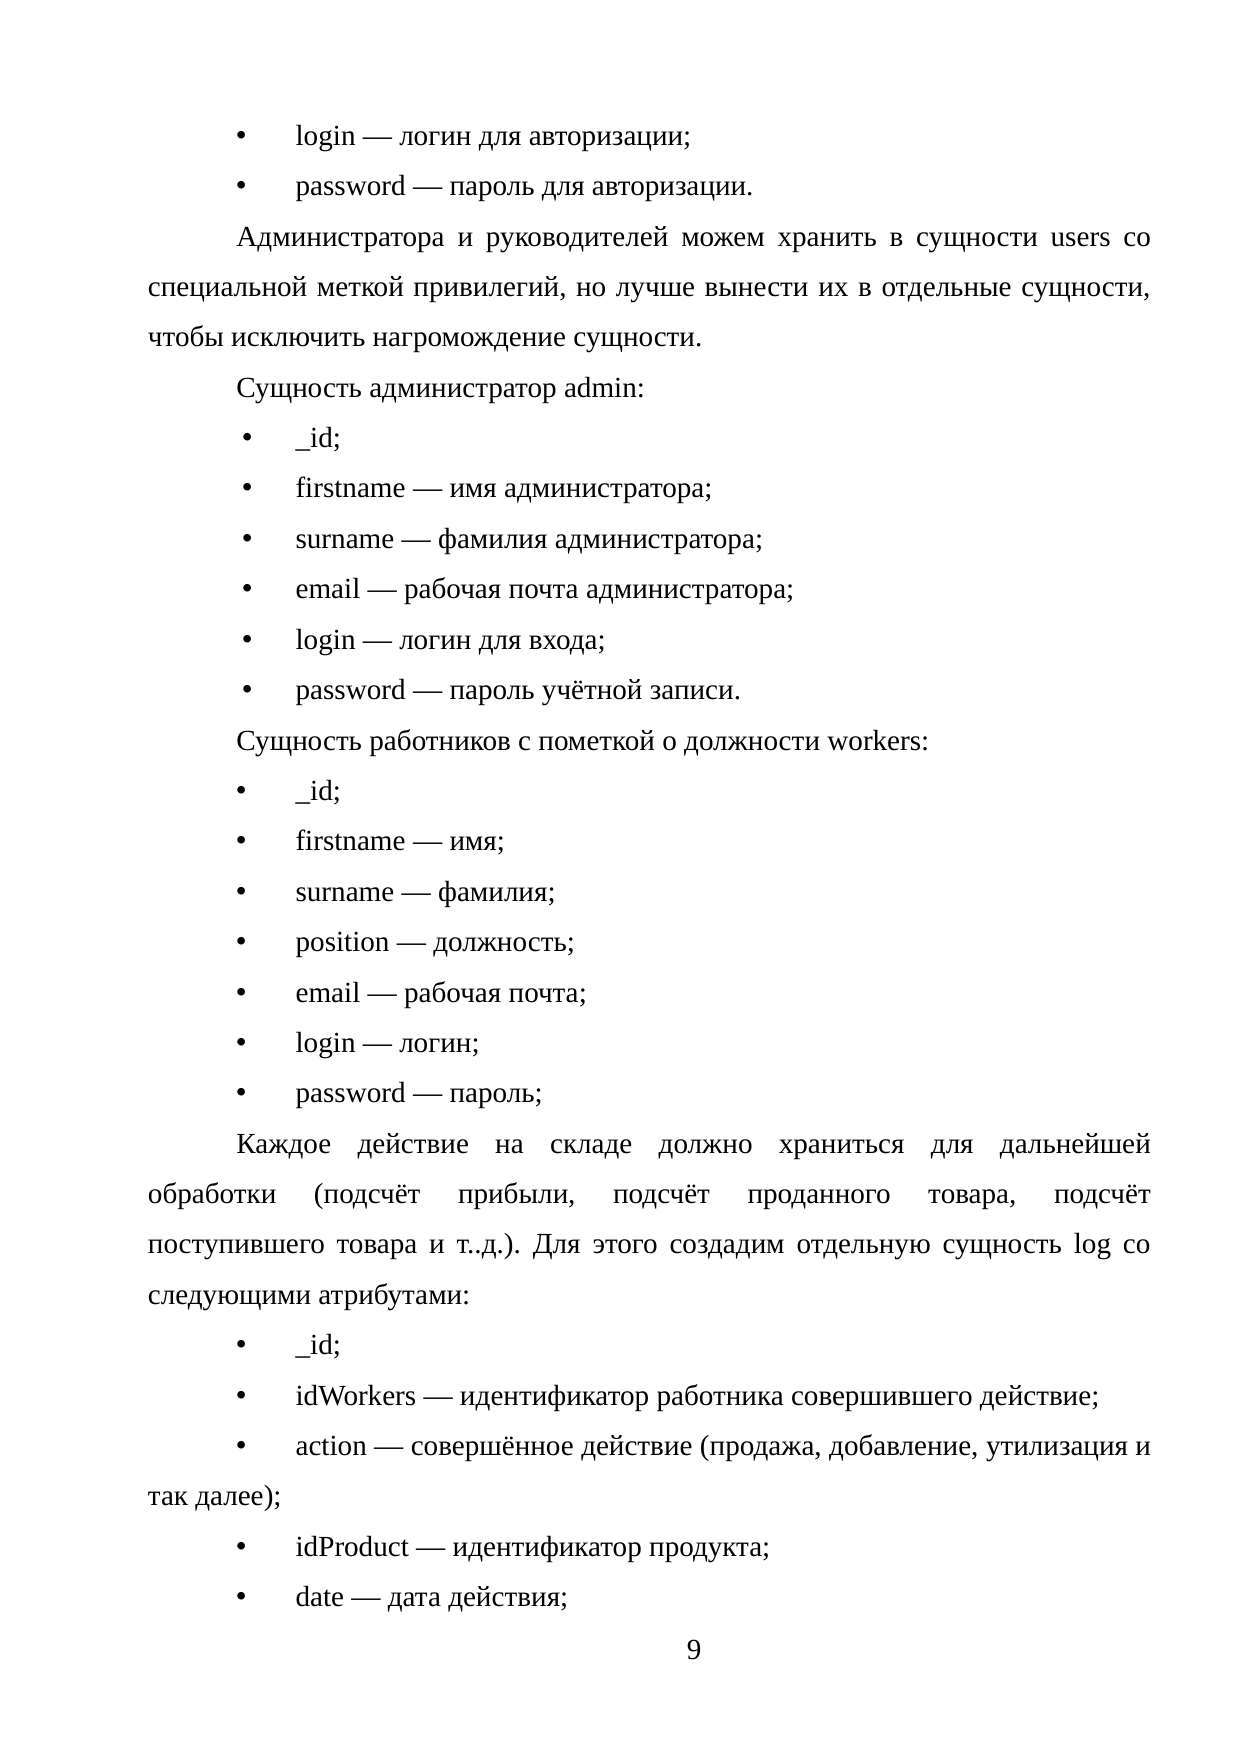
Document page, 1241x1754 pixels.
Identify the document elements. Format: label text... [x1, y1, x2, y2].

list surname — фамилия администратора; [148, 521, 1152, 555]
list password — пароль для авторизации. [148, 168, 1152, 202]
list email — рабочая почта администратора; [148, 571, 1152, 605]
list login — логин; [148, 1025, 1152, 1059]
list idWorkers — идентификатор работника совершившего действие; [148, 1378, 1152, 1411]
list password — пароль учётной записи. [148, 672, 1152, 706]
list idProduct — идентификатор продукта; [148, 1529, 1152, 1562]
text Администратора и руководителей можем хранить в сущности users со специальной меткой привилегий, но лучше вынести их в отдельные сущности, чтобы исключить нагромождение сущности. [148, 219, 1152, 353]
list firstname — имя администратора; [148, 471, 1152, 504]
list action — совершённое действие (продажа, добавление, утилизация и так далее); [148, 1428, 1152, 1512]
text Сущность администратор admin: [148, 370, 1152, 403]
list email — рабочая почта; [148, 975, 1152, 1008]
list login — логин для авторизации; [148, 118, 1152, 152]
list password — пароль; [148, 1076, 1152, 1109]
list firstname — имя; [148, 823, 1152, 857]
list surname — фамилия; [148, 874, 1152, 907]
list _id; [148, 773, 1152, 807]
list login — логин для входа; [148, 622, 1152, 656]
list position — должность; [148, 924, 1152, 958]
text Сущность работников с пометкой о должности workers: [148, 723, 1152, 756]
list _id; [148, 420, 1152, 454]
text Каждое действие на складе должно храниться для дальнейшей обработки (подсчёт прибыли, подсчёт проданного товара, подсчёт поступившего товара и т..д.). Для этого создадим отдельную сущность log со следующими атрибутами: [148, 1126, 1152, 1310]
list _id; [148, 1327, 1152, 1361]
list date — дата действия; [148, 1579, 1152, 1613]
